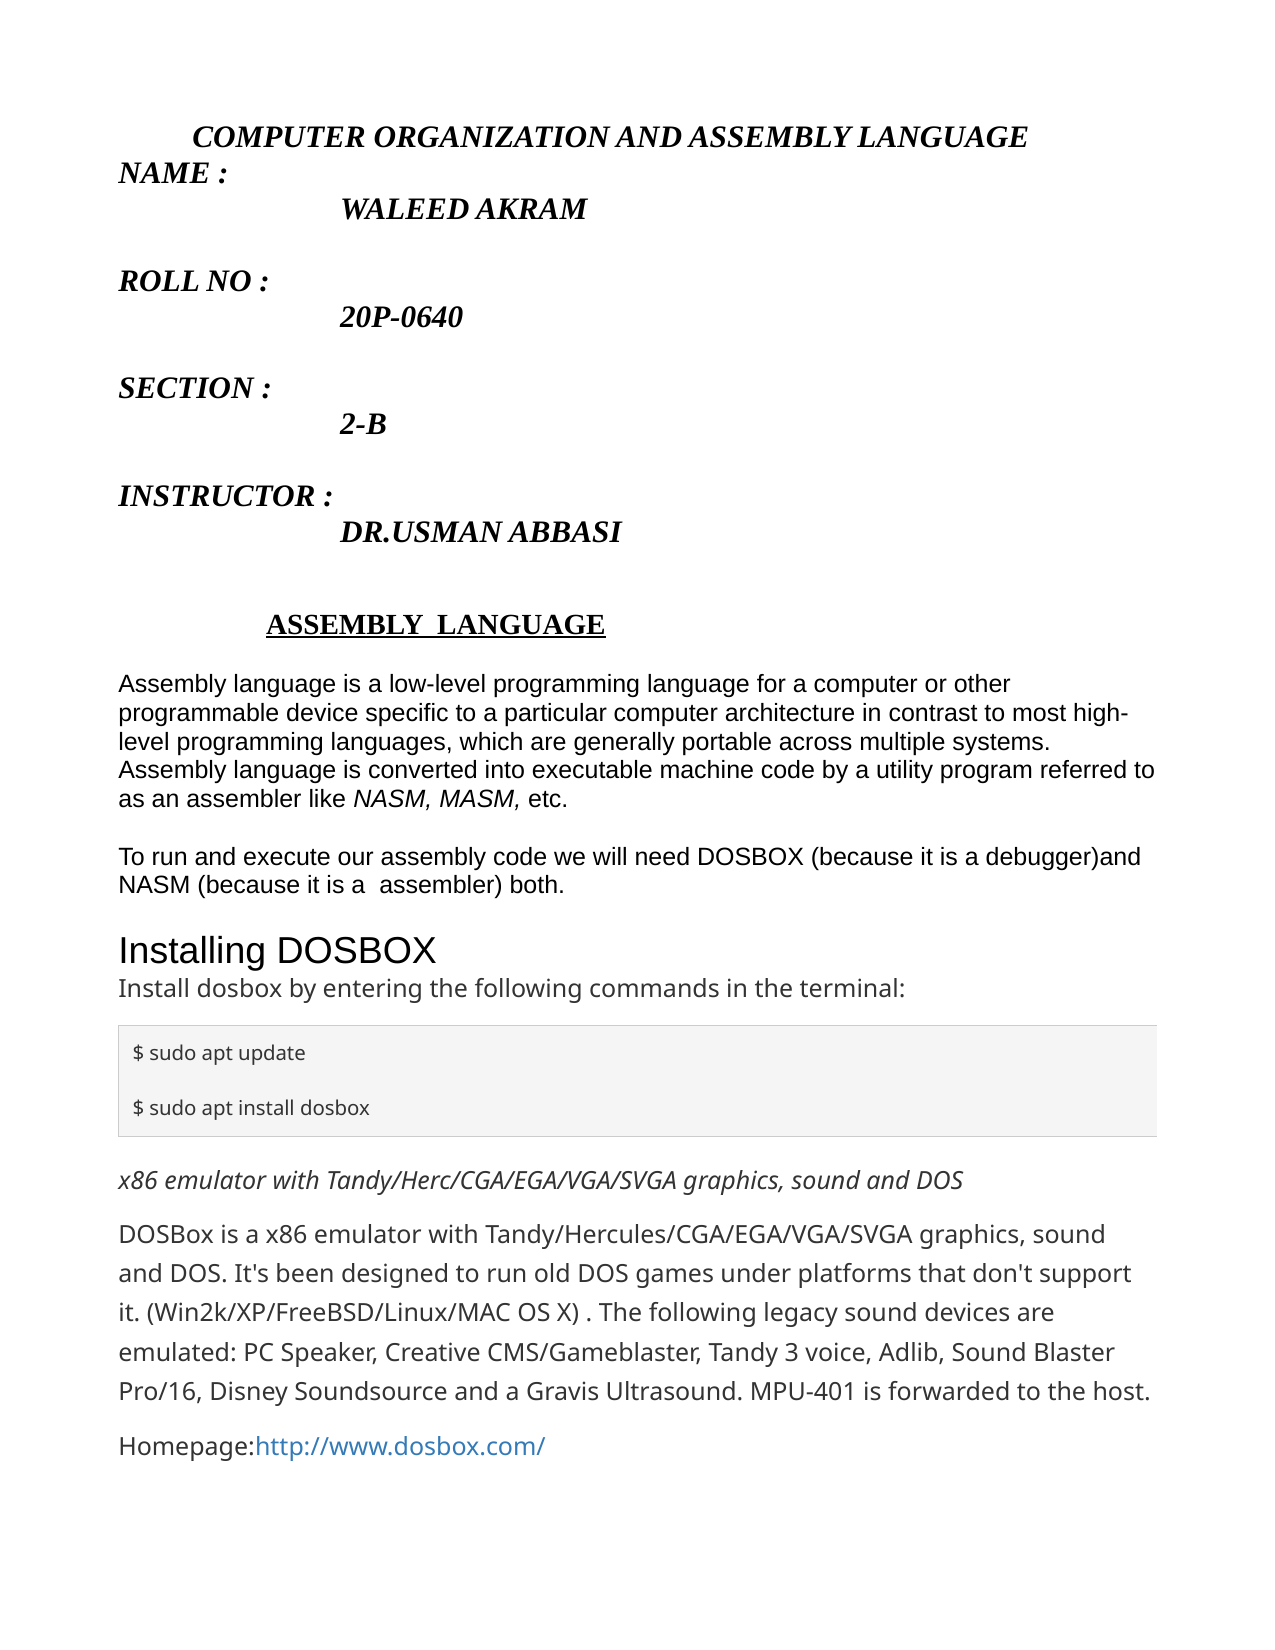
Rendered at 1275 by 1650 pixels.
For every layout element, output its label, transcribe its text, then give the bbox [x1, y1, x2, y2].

text DOSBox is a x86 emulator with Tandy/Hercules/CGA/EGA/VGA/SVGA graphics, sound and DOS. It's been designed to run old DOS games under platforms that don't support it. (Win2k/XP/FreeBSD/Linux/MAC OS X) . The following legacy sound devices are emulated: PC Speaker, Creative CMS/Gameblaster, Tandy 3 voice, Adlib, Sound Blaster Pro/16, Disney Soundsource and a Gravis Ultrasound. MPU-401 is forwarded to the host. [118, 1217, 1157, 1407]
text $ sudo apt install dosbox [119, 1080, 1157, 1136]
text DR.USMAN ABBASI [118, 513, 1157, 549]
text To run and execute our assembly code we will need DOSBOX (because it is a debugger)and NASM (because it is a assembler) both. [118, 842, 1157, 899]
text SECTION : [118, 370, 1157, 406]
text $ sudo apt update [119, 1026, 1157, 1067]
text 2-B [118, 406, 1157, 442]
text INSTRUCTOR : [118, 477, 1157, 513]
text Install dosbox by entering the following commands in the terminal: [118, 971, 1157, 1005]
text Homepage:http://www.dosbox.com/ [118, 1428, 1157, 1462]
text COMPUTER ORGANIZATION AND ASSEMBLY LANGUAGE [118, 118, 1157, 154]
text NAME : [118, 154, 1157, 190]
text ROLL NO : [118, 262, 1157, 298]
text ASSEMBLY LANGUAGE [118, 607, 1157, 640]
text 20P-0640 [118, 298, 1157, 334]
text Assembly language is a low-level programming language for a computer or other programmable device specific to a particular computer architecture in contrast to most high-level programming languages, which are generally portable across multiple systems. Assembly language is converted into executable machine code by a utility program referred to as an assembler like NASM, MASM, etc. [118, 669, 1157, 813]
text x86 emulator with Tandy/Herc/CGA/EGA/VGA/SVGA graphics, sound and DOS [118, 1163, 1157, 1197]
text WALEED AKRAM [118, 190, 1157, 226]
text Installing DOSBOX [118, 928, 1157, 971]
